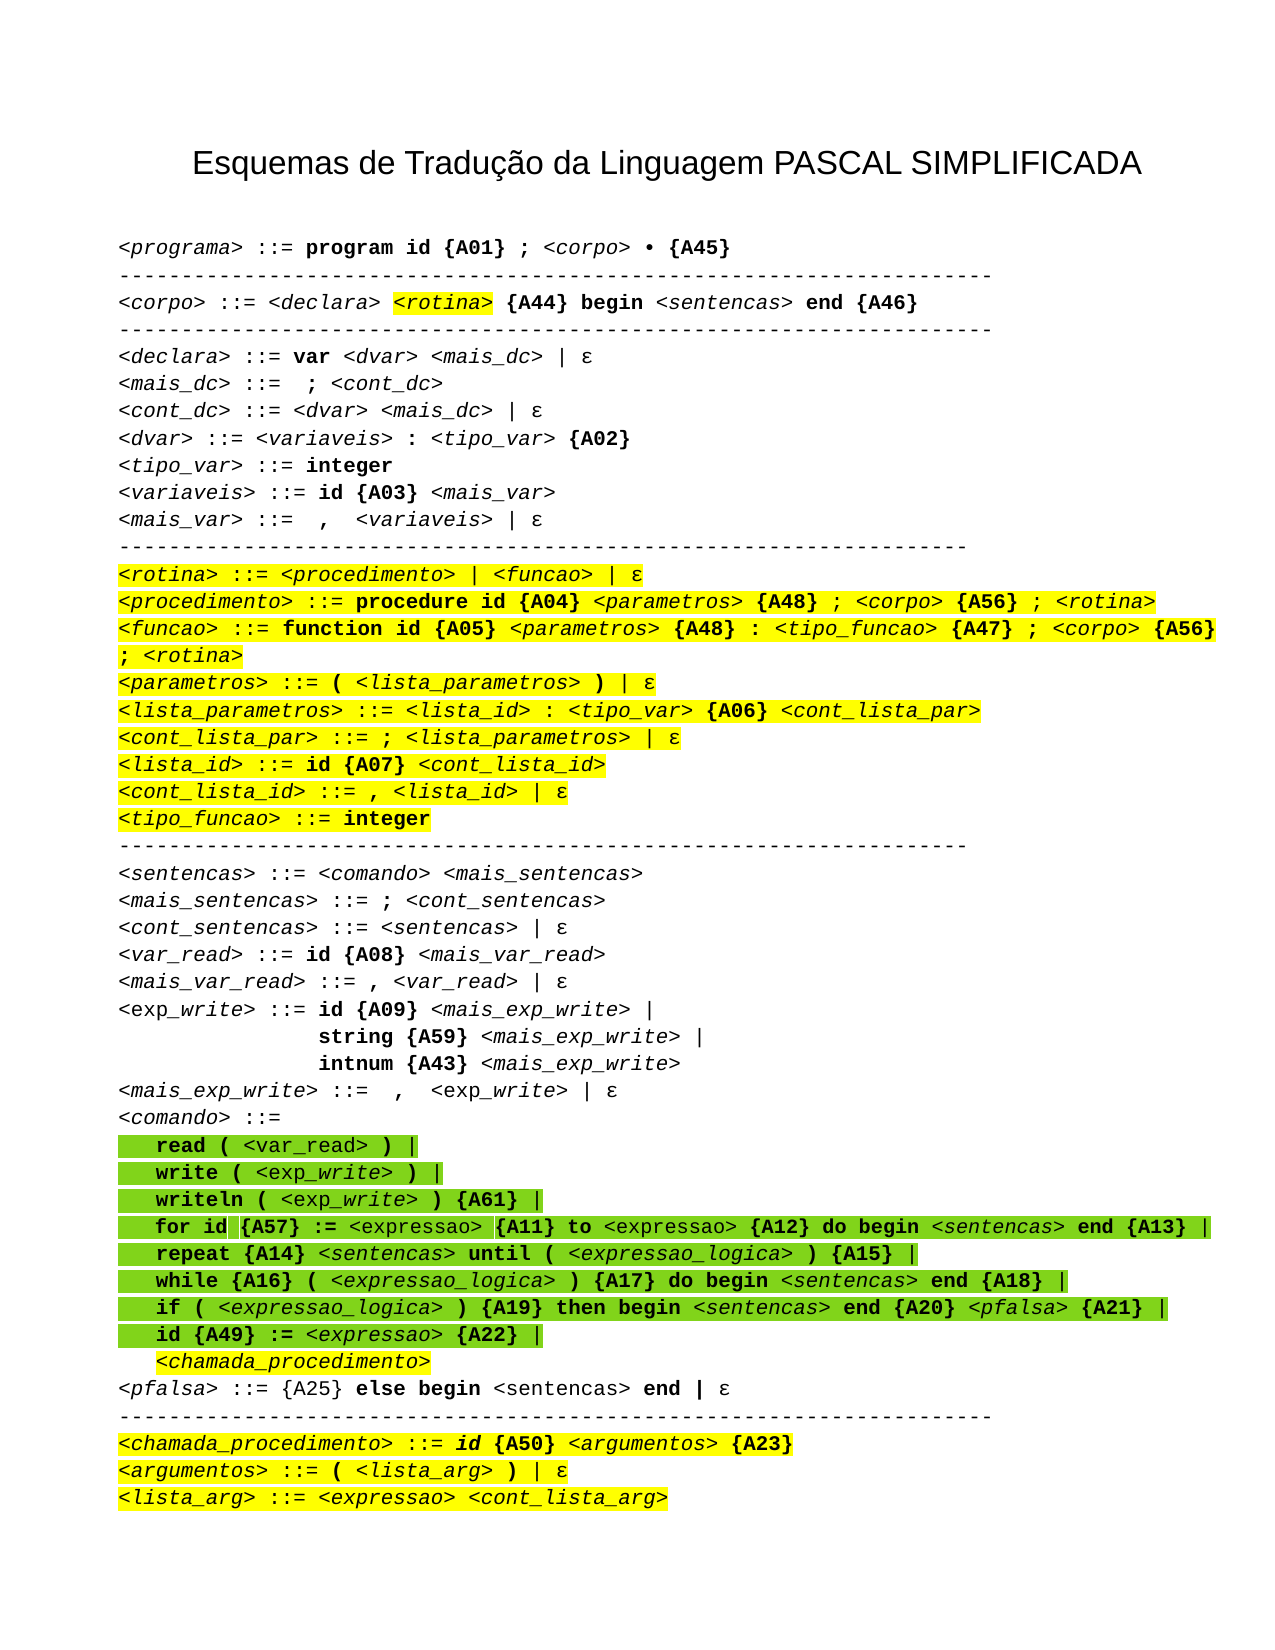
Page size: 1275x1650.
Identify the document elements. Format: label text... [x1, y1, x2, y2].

text for id {A57} := <expressao> {A11} to <expressao> {A12} do begin <sentencas> end {A13} | [118, 1216, 1216, 1239]
subtitle <mais_exp_write> ::= , <exp_write> | ε [118, 1080, 1216, 1104]
subtitle <dvar> ::= <variaveis> : <tipo_var> {A02} [118, 428, 1216, 451]
subtitle Esquemas de Tradução da Linguagem PASCAL SIMPLIFICADA [118, 143, 1216, 182]
subtitle <mais_var> ::= , <variaveis> | ε [118, 509, 1216, 533]
subtitle <var_read> ::= id {A08} <mais_var_read> [118, 944, 1216, 968]
subtitle <comando> ::= [118, 1107, 1216, 1131]
subtitle <procedimento> ::= procedure id {A04} <parametros> {A48} ; <corpo> {A56} ; <rotina> [118, 591, 1216, 614]
text if ( <expressao_logica> ) {A19} then begin <sentencas> end {A20} <pfalsa> {A21} | [118, 1297, 1216, 1321]
subtitle <lista_arg> ::= <expressao> <cont_lista_arg> [118, 1487, 1216, 1511]
text ---------------------------------------------------------------------- [118, 264, 1216, 288]
subtitle <variaveis> ::= id {A03} <mais_var> [118, 482, 1216, 506]
subtitle <cont_lista_id> ::= , <lista_id> | ε [118, 781, 1216, 805]
subtitle <cont_sentencas> ::= <sentencas> | ε [118, 917, 1216, 941]
subtitle string {A59} <mais_exp_write> | [118, 1026, 1216, 1049]
text ---------------------------------------------------------------------- [118, 319, 1216, 343]
subtitle <funcao> ::= function id {A05} <parametros> {A48} : <tipo_funcao> {A47} ; <corpo> {A56} ; <rotina> [118, 618, 1216, 669]
subtitle -------------------------------------------------------------------- [118, 836, 1216, 859]
text read ( <var_read> ) | [118, 1134, 1216, 1158]
subtitle <mais_var_read> ::= , <var_read> | ε [118, 971, 1216, 995]
subtitle <lista_id> ::= id {A07} <cont_lista_id> [118, 754, 1216, 778]
subtitle <rotina> ::= <procedimento> | <funcao> | ε [118, 564, 1216, 587]
text id {A49} := <expressao> {A22} | [118, 1324, 1216, 1348]
subtitle <sentencas> ::= <comando> <mais_sentencas> [118, 863, 1216, 886]
subtitle <corpo> ::= <declara> <rotina> {A44} begin <sentencas> end {A46} [118, 292, 1216, 315]
subtitle <tipo_var> ::= integer [118, 455, 1216, 478]
subtitle <programa> ::= program id {A01} ; <corpo> • {A45} [118, 237, 1216, 261]
text <argumentos> ::= ( <lista_arg> ) | ε [118, 1460, 1216, 1484]
text <mais_dc> ::= ; <cont_dc> [118, 373, 1216, 397]
subtitle <tipo_funcao> ::= integer [118, 808, 1216, 832]
subtitle <parametros> ::= ( <lista_parametros> ) | ε [118, 672, 1216, 696]
subtitle <exp_write> ::= id {A09} <mais_exp_write> | [118, 999, 1216, 1022]
subtitle intnum {A43} <mais_exp_write> [118, 1053, 1216, 1077]
subtitle -------------------------------------------------------------------- [118, 536, 1216, 560]
text repeat {A14} <sentencas> until ( <expressao_logica> ) {A15} | [118, 1242, 1216, 1266]
text <pfalsa> ::= {A25} else begin <sentencas> end | ε [118, 1378, 1216, 1402]
subtitle <declara> ::= var <dvar> <mais_dc> | ε [118, 346, 1216, 370]
text <cont_dc> ::= <dvar> <mais_dc> | ε [118, 401, 1216, 424]
subtitle <lista_parametros> ::= <lista_id> : <tipo_var> {A06} <cont_lista_par> [118, 699, 1216, 723]
subtitle <cont_lista_par> ::= ; <lista_parametros> | ε [118, 727, 1216, 750]
text <chamada_procedimento> ::= id {A50} <argumentos> {A23} [118, 1433, 1216, 1456]
text write ( <exp_write> ) | [118, 1162, 1216, 1185]
text ---------------------------------------------------------------------- [118, 1406, 1216, 1429]
text writeln ( <exp_write> ) {A61} | [118, 1189, 1216, 1213]
text while {A16} ( <expressao_logica> ) {A17} do begin <sentencas> end {A18} | [118, 1270, 1216, 1293]
text <chamada_procedimento> [118, 1351, 1216, 1375]
subtitle <mais_sentencas> ::= ; <cont_sentencas> [118, 890, 1216, 913]
